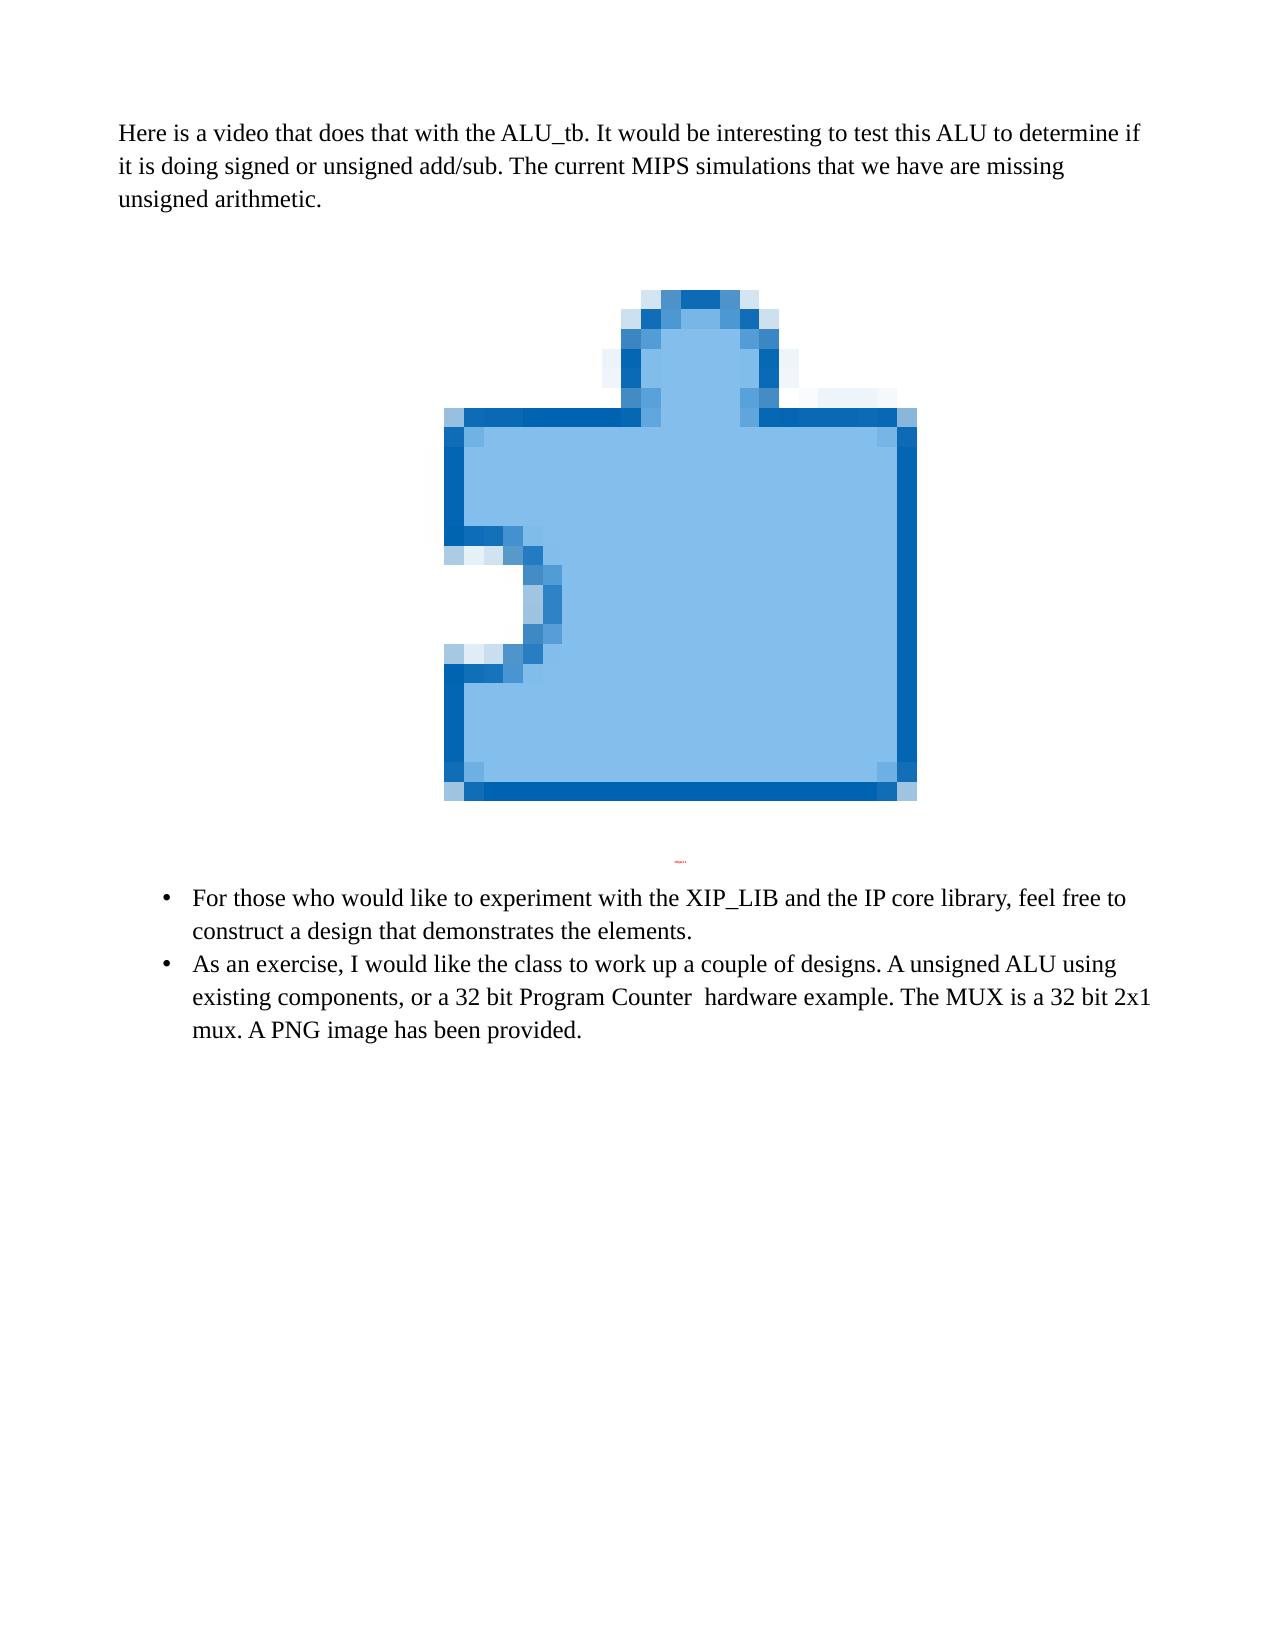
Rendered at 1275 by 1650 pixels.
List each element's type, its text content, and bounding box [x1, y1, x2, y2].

list For those who would like to experiment with the XIP_LIB and the IP core library, feel free to construct a design that demonstrates the elements. [162, 883, 1157, 945]
list As an exercise, I would like the class to work up a couple of designs. A unsigned ALU using existing components, or a 32 bit Program Counter hardware example. The MUX is a 32 bit 2x1 mux. A PNG image has been provided. [162, 949, 1157, 1044]
text Here is a video that does that with the ALU_tb. It would be interesting to test this ALU to determine if it is doing signed or unsigned add/sub. The current MIPS simulations that we have are missing unsigned arithmetic. [118, 118, 1157, 213]
